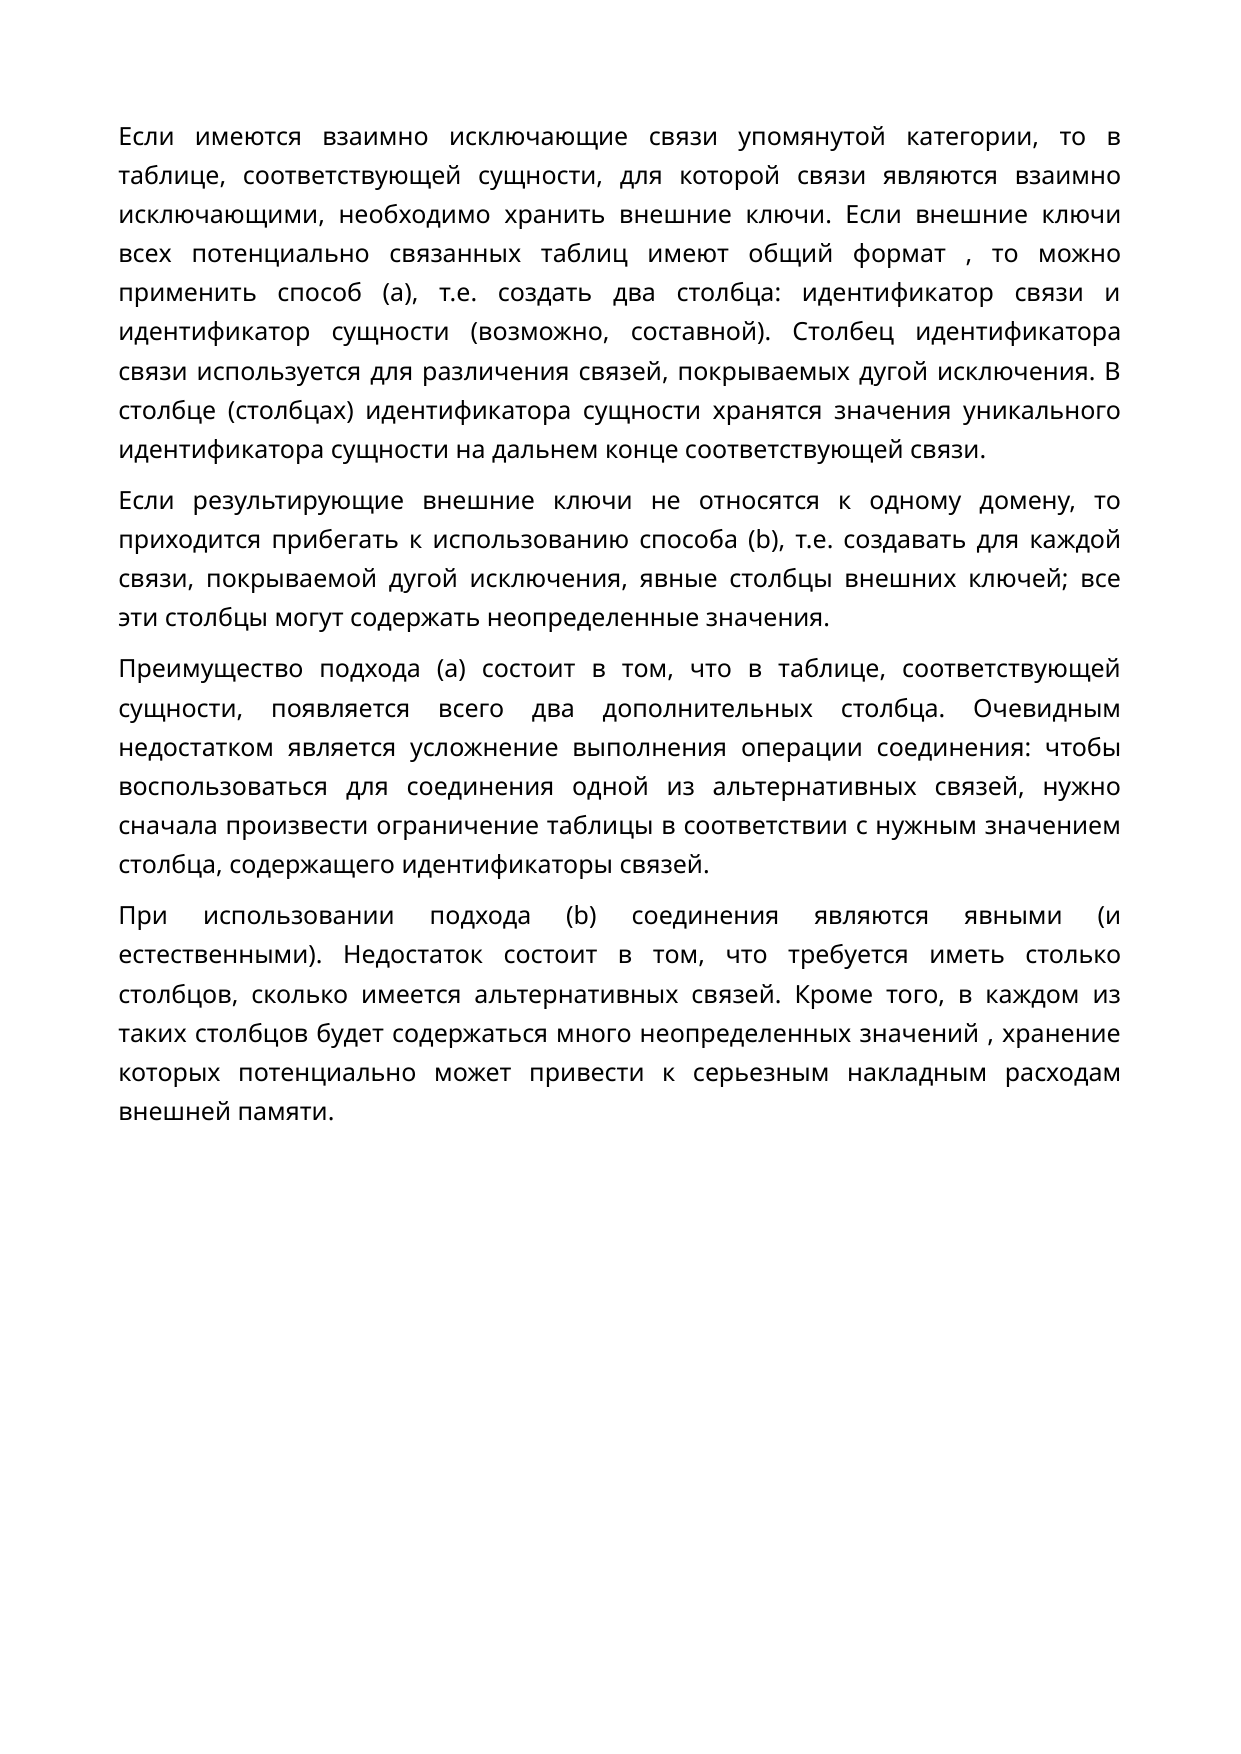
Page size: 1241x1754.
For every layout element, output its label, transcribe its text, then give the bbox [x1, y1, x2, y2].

text Если имеются взаимно исключающие связи упомянутой категории, то в таблице, соответствующей сущности, для которой связи являются взаимно исключающими, необходимо хранить внешние ключи. Если внешние ключи всех потенциально связанных таблиц имеют общий формат , то можно применить способ (a), т.е. создать два столбца: идентификатор связи и идентификатор сущности (возможно, составной). Столбец идентификатора связи используется для различения связей, покрываемых дугой исключения. В столбце (столбцах) идентификатора сущности хранятся значения уникального идентификатора сущности на дальнем конце соответствующей связи. [118, 118, 1122, 466]
text Если результирующие внешние ключи не относятся к одному домену, то приходится прибегать к использованию способа (b), т.е. создавать для каждой связи, покрываемой дугой исключения, явные столбцы внешних ключей; все эти столбцы могут содержать неопределенные значения. [118, 482, 1122, 634]
text Преимущество подхода (a) состоит в том, что в таблице, соответствующей сущности, появляется всего два дополнительных столбца. Очевидным недостатком является усложнение выполнения операции соединения: чтобы воспользоваться для соединения одной из альтернативных связей, нужно сначала произвести ограничение таблицы в соответствии с нужным значением столбца, содержащего идентификаторы связей. [118, 651, 1122, 881]
text При использовании подхода (b) соединения являются явными (и естественными). Недостаток состоит в том, что требуется иметь столько столбцов, сколько имеется альтернативных связей. Кроме того, в каждом из таких столбцов будет содержаться много неопределенных значений , хранение которых потенциально может привести к серьезным накладным расходам внешней памяти. [118, 898, 1122, 1128]
